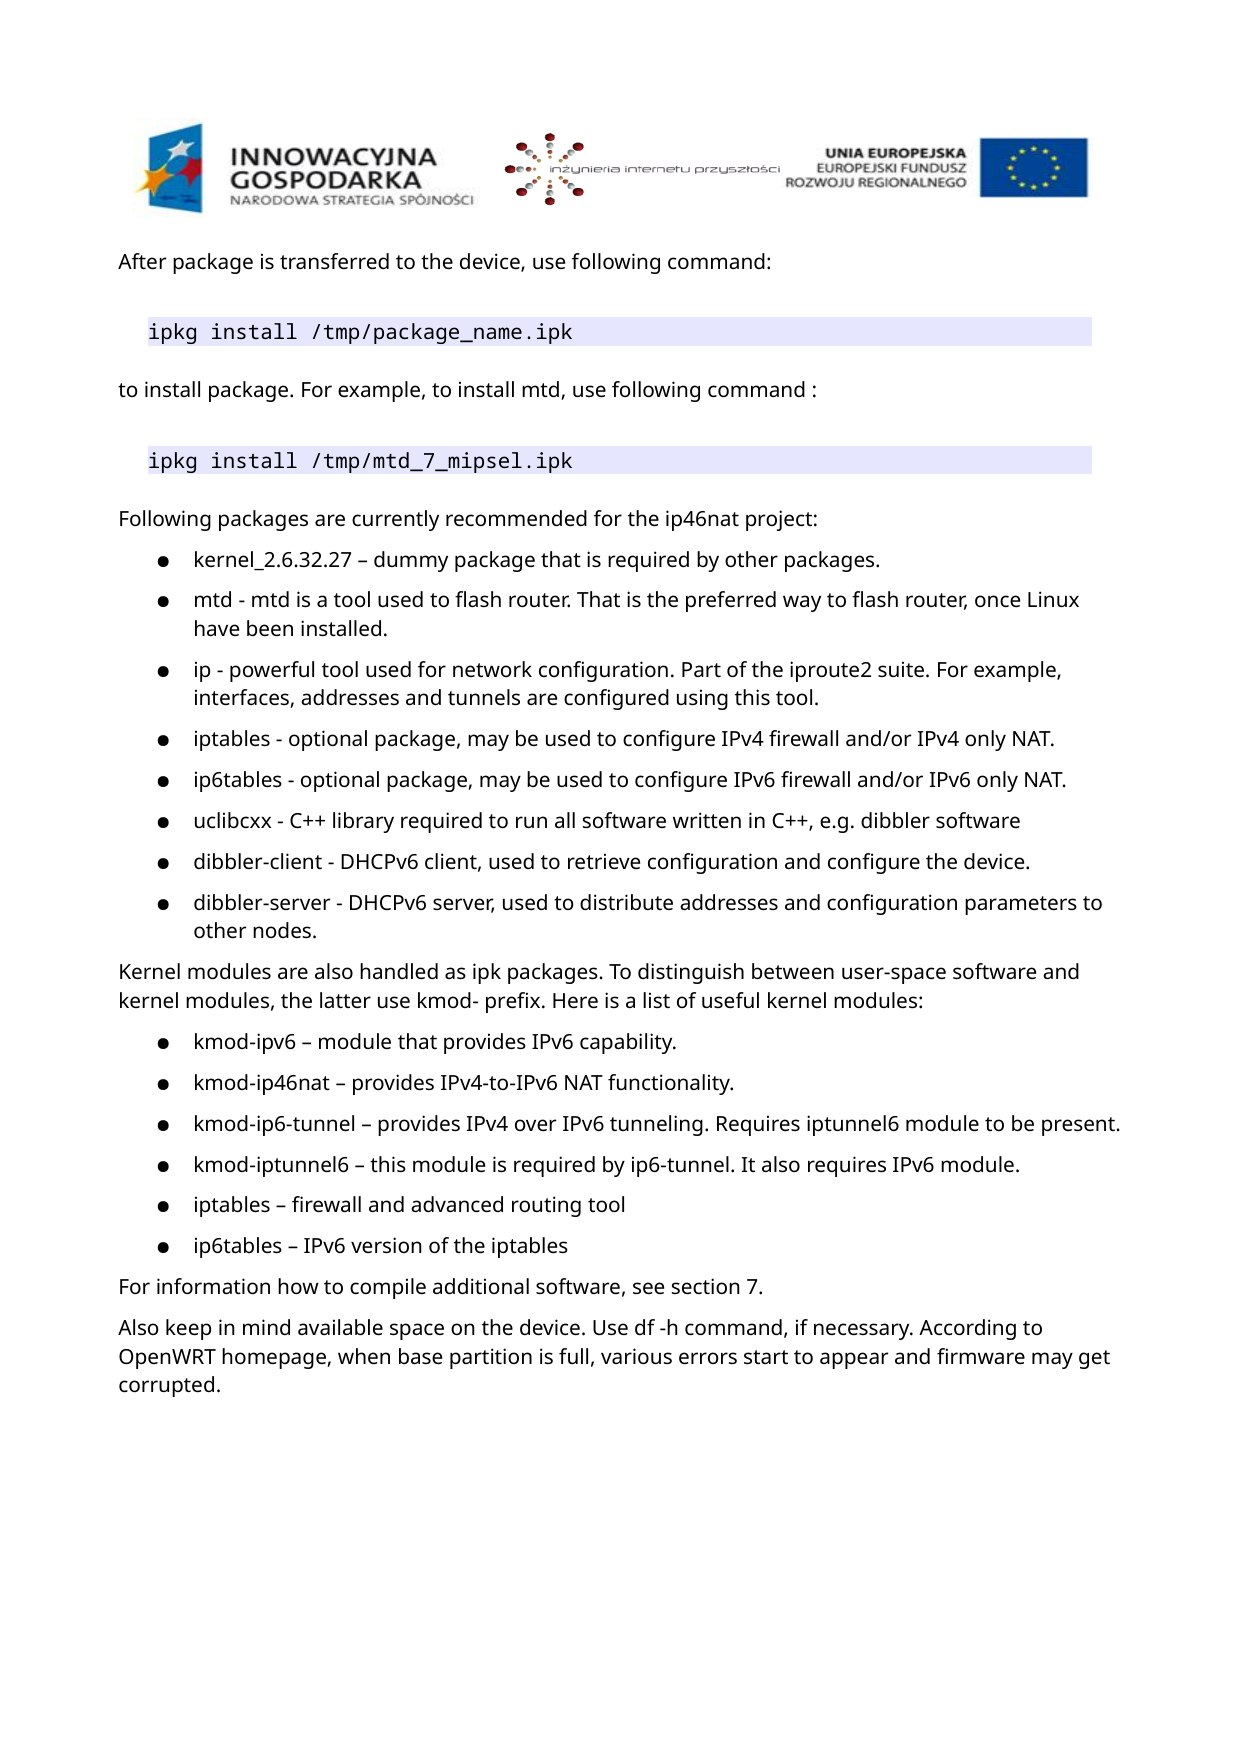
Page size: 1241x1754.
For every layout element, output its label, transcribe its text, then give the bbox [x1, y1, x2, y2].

list ip6tables - optional package, may be used to configure IPv6 firewall and/or IPv6 only NAT. [156, 765, 1122, 794]
text ipkg install /tmp/mtd_7_mipsel.ipk [148, 446, 1092, 474]
list kmod-iptunnel6 – this module is required by ip6-tunnel. It also requires IPv6 module. [156, 1150, 1122, 1178]
list mtd - mtd is a tool used to flash router. That is the preferred way to flash router, once Linux have been installed. [156, 586, 1122, 642]
list kmod-ipv6 – module that provides IPv6 capability. [156, 1027, 1122, 1055]
list kmod-ip46nat – provides IPv4-to-IPv6 NAT functionality. [156, 1068, 1122, 1096]
list ip - powerful tool used for network configuration. Part of the iproute2 suite. For example, interfaces, addresses and tunnels are configured using this tool. [156, 655, 1122, 712]
list kernel_2.6.32.27 – dummy package that is required by other packages. [156, 545, 1122, 573]
text Kernel modules are also handled as ipk packages. To distinguish between user-space software and kernel modules, the latter use kmod- prefix. Here is a list of useful kernel modules: [118, 957, 1122, 1014]
text Also keep in mind available space on the device. Use df -h command, if necessary. According to OpenWRT homepage, when base partition is full, various errors start to appear and firmware may get corrupted. [118, 1313, 1122, 1399]
text ipkg install /tmp/package_name.ipk [148, 317, 1092, 346]
text to install package. For example, to install mtd, use following command : [118, 375, 1122, 404]
list kmod-ip6-tunnel – provides IPv4 over IPv6 tunneling. Requires iptunnel6 module to be present. [156, 1109, 1122, 1137]
list uclibcxx - C++ library required to run all software written in C++, e.g. dibbler software [156, 806, 1122, 835]
list dibbler-client - DHCPv6 client, used to retrieve configuration and configure the device. [156, 847, 1122, 876]
text After package is transferred to the device, use following command: [118, 247, 1122, 276]
list ip6tables – IPv6 version of the iptables [156, 1232, 1122, 1260]
list iptables - optional package, may be used to configure IPv4 firewall and/or IPv4 only NAT. [156, 724, 1122, 753]
list iptables – firewall and advanced routing tool [156, 1191, 1122, 1219]
text Following packages are currently recommended for the ip46nat project: [118, 504, 1122, 532]
text For information how to compile additional software, see section 7. [118, 1272, 1122, 1301]
list dibbler-server - DHCPv6 server, used to distribute addresses and configuration parameters to other nodes. [156, 888, 1122, 945]
picture [132, 118, 1108, 221]
